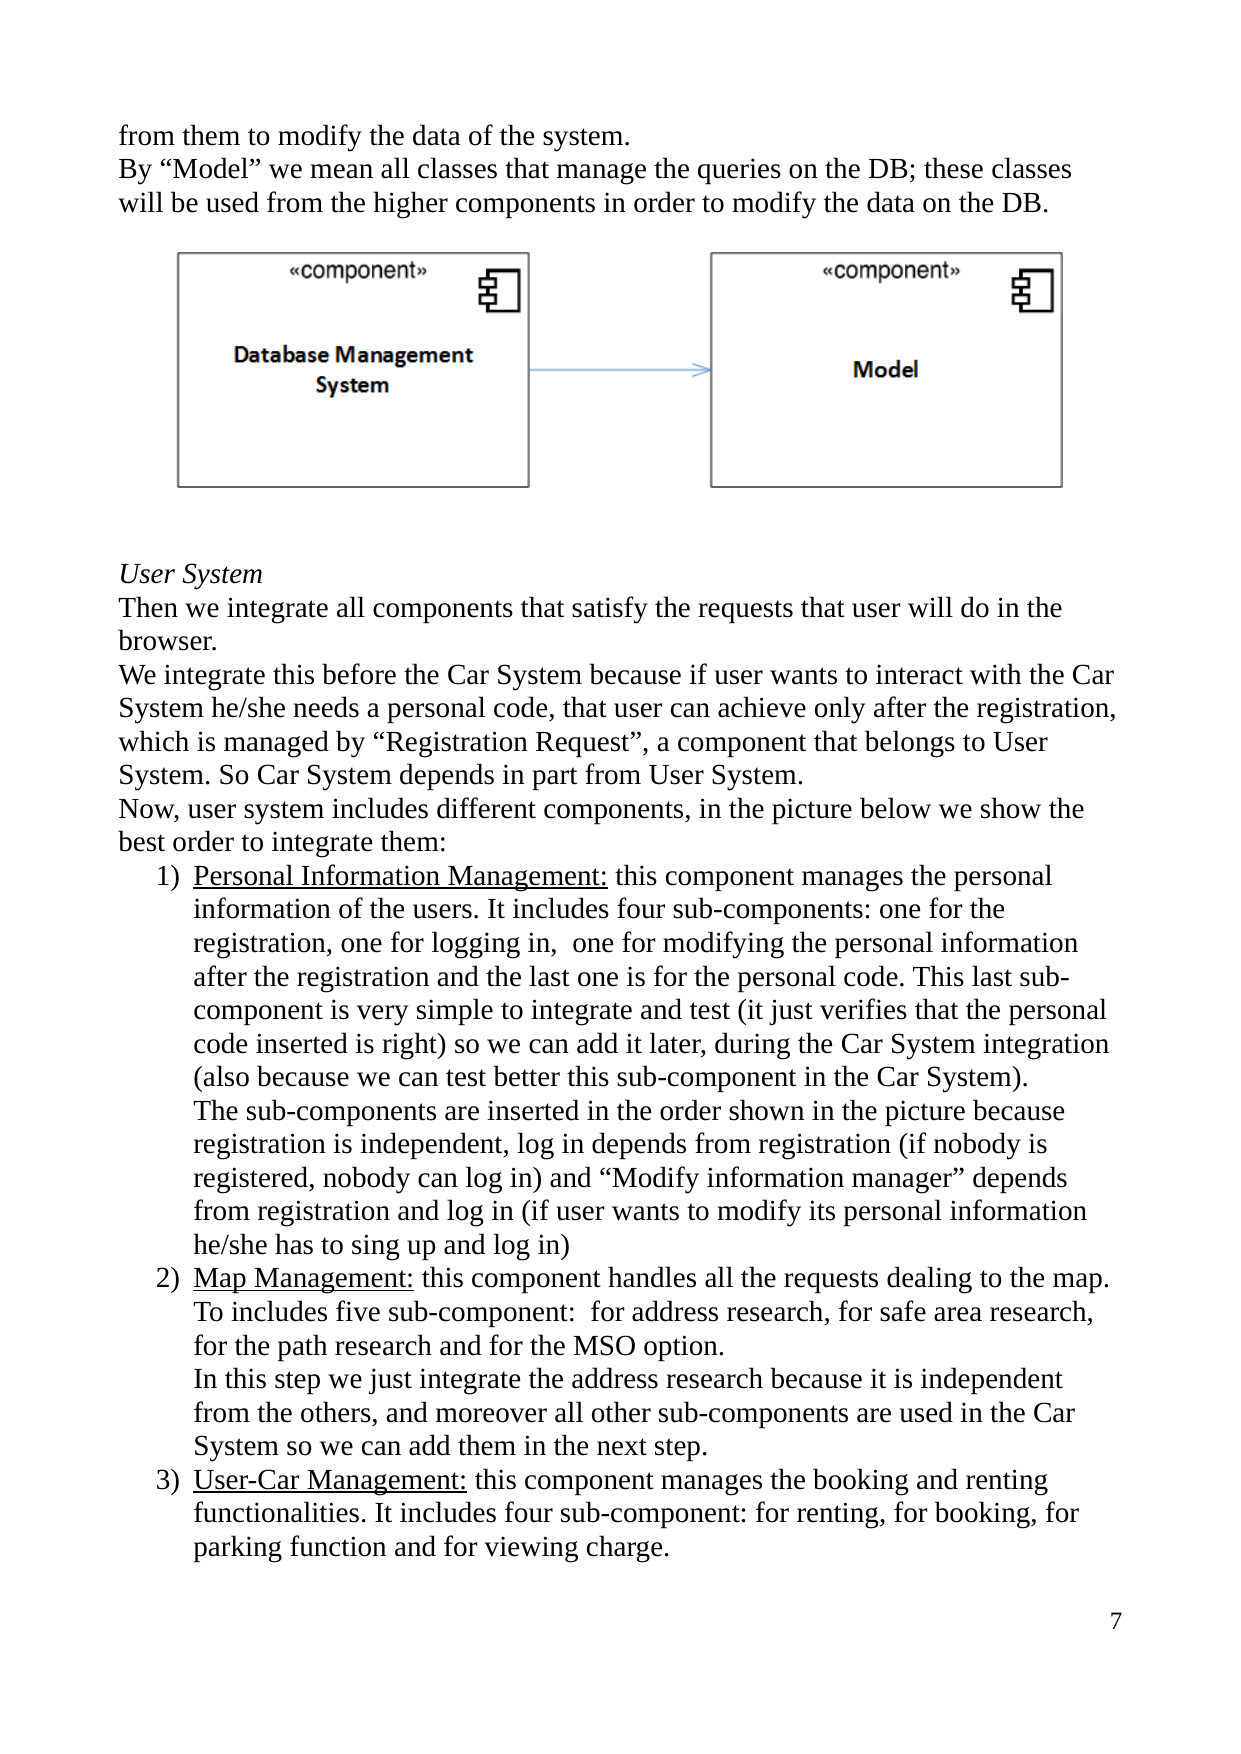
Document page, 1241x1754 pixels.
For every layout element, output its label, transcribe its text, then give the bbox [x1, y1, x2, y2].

list Personal Information Management: this component manages the personal information of the users. It includes four sub-components: one for the registration, one for logging in, one for modifying the personal information after the registration and the last one is for the personal code. This last sub-component is very simple to integrate and test (it just verifies that the personal code inserted is right) so we can add it later, during the Car System integration (also because we can test better this sub-component in the Car System). The sub-components are inserted in the order shown in the picture because registration is independent, log in depends from registration (if nobody is registered, nobody can log in) and “Modify information manager” depends from registration and log in (if user wants to modify its personal information he/she has to sing up and log in) [156, 858, 1122, 1261]
picture [172, 251, 1068, 489]
text from them to modify the data of the system. By “Model” we mean all classes that manage the queries on the DB; these classes will be used from the higher components in order to modify the data on the DB. [118, 118, 1122, 219]
list User-Car Management: this component manages the booking and renting functionalities. It includes four sub-component: for renting, for booking, for parking function and for viewing charge. [156, 1462, 1122, 1562]
text Then we integrate all components that satisfy the requests that user will do in the browser. We integrate this before the Car System because if user wants to interact with the Car System he/she needs a personal code, that user can achieve only after the registration, which is managed by “Registration Request”, a component that belongs to User System. So Car System depends in part from User System. Now, user system includes different components, in the picture below we show the best order to integrate them: [118, 590, 1122, 858]
list Map Management: this component handles all the requests dealing to the map. To includes five sub-component: for address research, for safe area research, for the path research and for the MSO option. In this step we just integrate the address research because it is independent from the others, and moreover all other sub-components are used in the Car System so we can add them in the next step. [156, 1261, 1122, 1462]
text User System [118, 556, 1122, 590]
